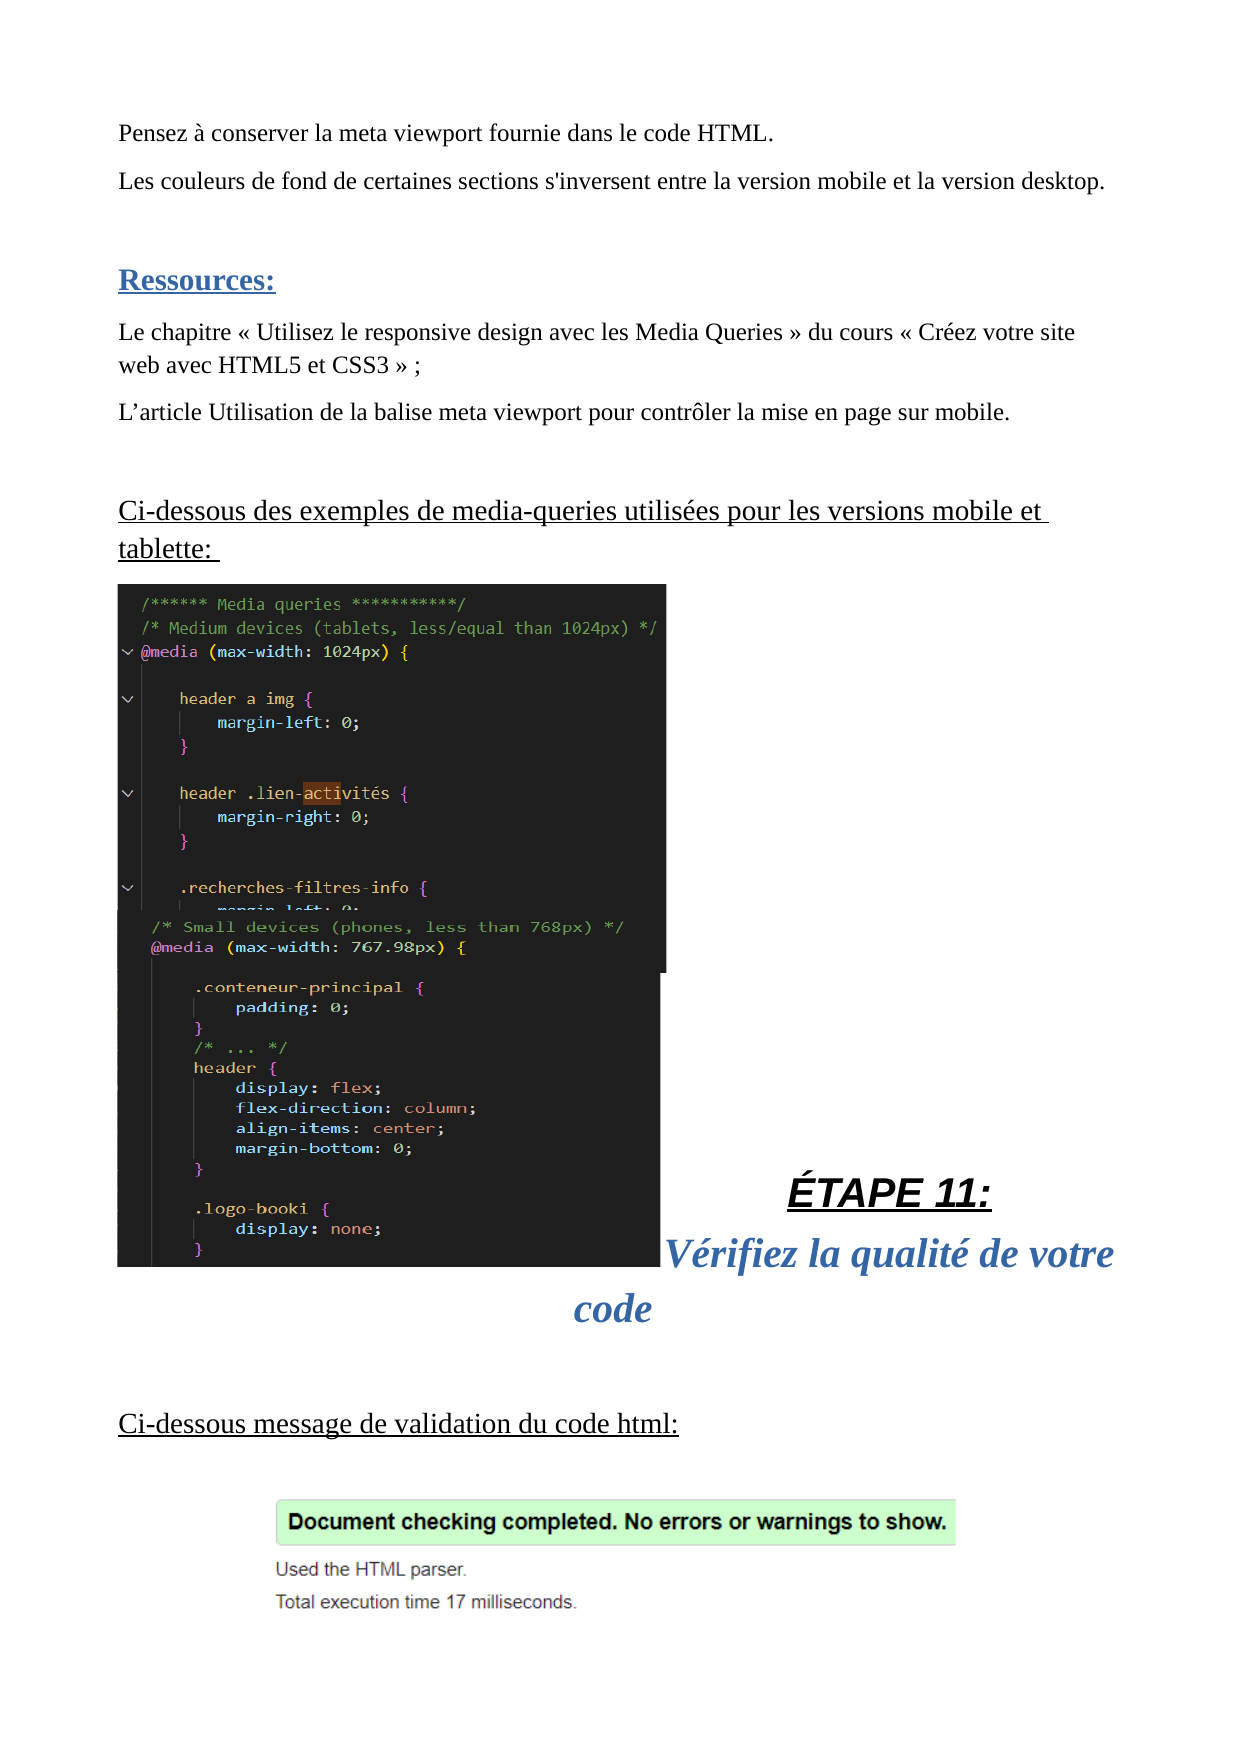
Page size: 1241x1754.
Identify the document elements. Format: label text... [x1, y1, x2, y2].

picture [117, 584, 667, 1267]
text Ci-dessous message de validation du code html: [118, 1406, 1122, 1440]
text Les couleurs de fond de certaines sections s'inversent entre la version mobile et la version desktop. [118, 166, 1122, 194]
text Ci-dessous des exemples de media-queries utilisées pour les versions mobile et tablette: [118, 493, 1122, 565]
text L’article Utilisation de la balise meta viewport pour contrôler la mise en page sur mobile. [118, 397, 1122, 426]
subtitle ÉTAPE 11: [661, 1168, 1122, 1216]
text Vérifiez la qualité de votre code [118, 1228, 1122, 1331]
picture [262, 1468, 956, 1621]
text Pensez à conserver la meta viewport fournie dans le code HTML. [118, 118, 1122, 147]
text Ressources: [118, 261, 1122, 297]
text Le chapitre « Utilisez le responsive design avec les Media Queries » du cours « Créez votre site web avec HTML5 et CSS3 » ; [118, 317, 1122, 378]
